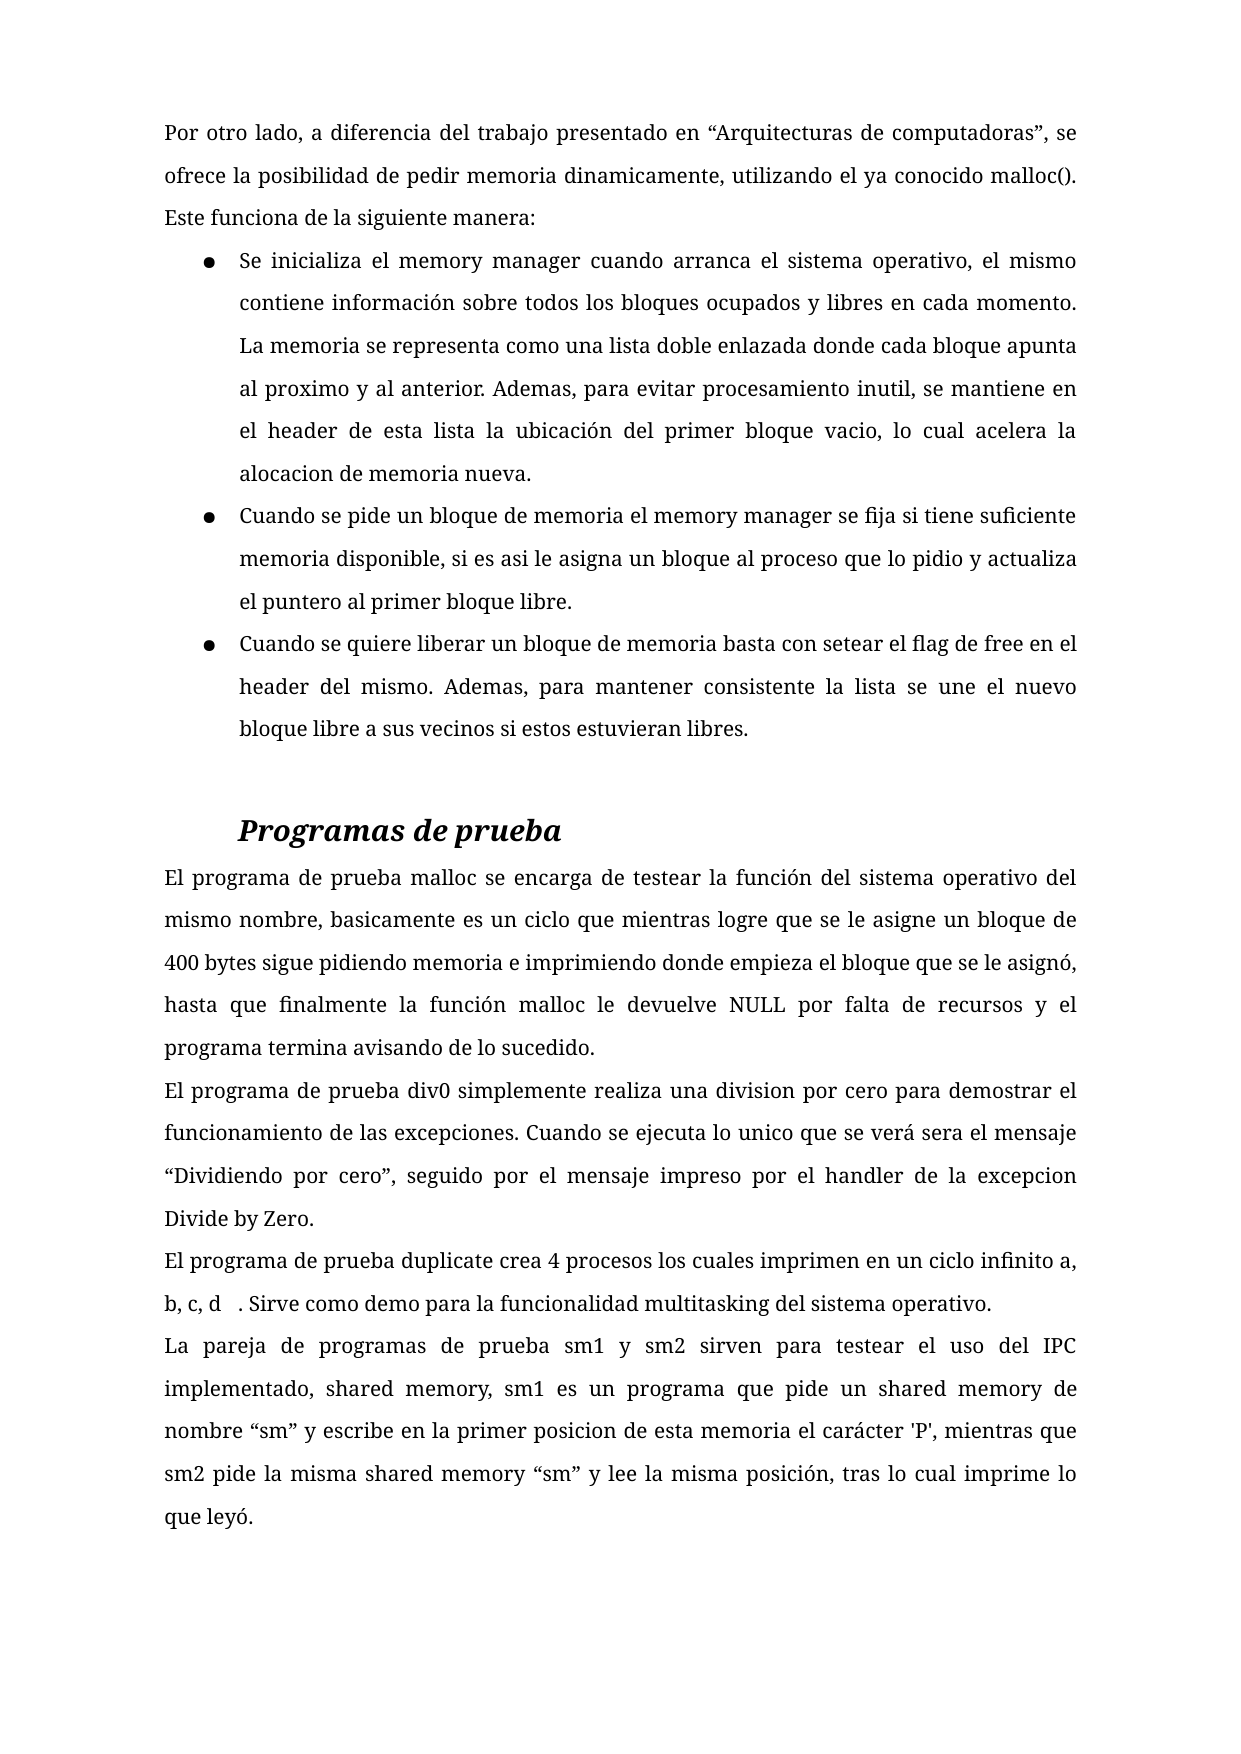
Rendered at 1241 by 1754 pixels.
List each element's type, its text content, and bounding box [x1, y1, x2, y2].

list Se inicializa el memory manager cuando arranca el sistema operativo, el mismo contiene información sobre todos los bloques ocupados y libres en cada momento. La memoria se representa como una lista doble enlazada donde cada bloque apunta al proximo y al anterior. Ademas, para evitar procesamiento inutil, se mantiene en el header de esta lista la ubicación del primer bloque vacio, lo cual acelera la alocacion de memoria nueva. [202, 246, 1078, 487]
list Cuando se quiere liberar un bloque de memoria basta con setear el flag de free en el header del mismo. Ademas, para mantener consistente la lista se une el nuevo bloque libre a sus vecinos si estos estuvieran libres. [202, 629, 1078, 743]
list Cuando se pide un bloque de memoria el memory manager se fija si tiene suficiente memoria disponible, si es asi le asigna un bloque al proceso que lo pidio y actualiza el puntero al primer bloque libre. [202, 502, 1078, 615]
subtitle Programas de prueba [238, 811, 1078, 850]
text La pareja de programas de prueba sm1 y sm2 sirven para testear el uso del IPC implementado, shared memory, sm1 es un programa que pide un shared memory de nombre “sm” y escribe en la primer posicion de esta memoria el carácter 'P', mientras que sm2 pide la misma shared memory “sm” y lee la misma posición, tras lo cual imprime lo que leyó. [164, 1331, 1078, 1530]
text El programa de prueba duplicate crea 4 procesos los cuales imprimen en un ciclo infinito a, b, c, d . Sirve como demo para la funcionalidad multitasking del sistema operativo. [164, 1246, 1078, 1317]
text Por otro lado, a diferencia del trabajo presentado en “Arquitecturas de computadoras”, se ofrece la posibilidad de pedir memoria dinamicamente, utilizando el ya conocido malloc(). Este funciona de la siguiente manera: [164, 118, 1078, 232]
text El programa de prueba malloc se encarga de testear la función del sistema operativo del mismo nombre, basicamente es un ciclo que mientras logre que se le asigne un bloque de 400 bytes sigue pidiendo memoria e imprimiendo donde empieza el bloque que se le asignó, hasta que finalmente la función malloc le devuelve NULL por falta de recursos y el programa termina avisando de lo sucedido. [164, 863, 1078, 1062]
text El programa de prueba div0 simplemente realiza una division por cero para demostrar el funcionamiento de las excepciones. Cuando se ejecuta lo unico que se verá sera el mensaje “Dividiendo por cero”, seguido por el mensaje impreso por el handler de la excepcion Divide by Zero. [164, 1076, 1078, 1232]
